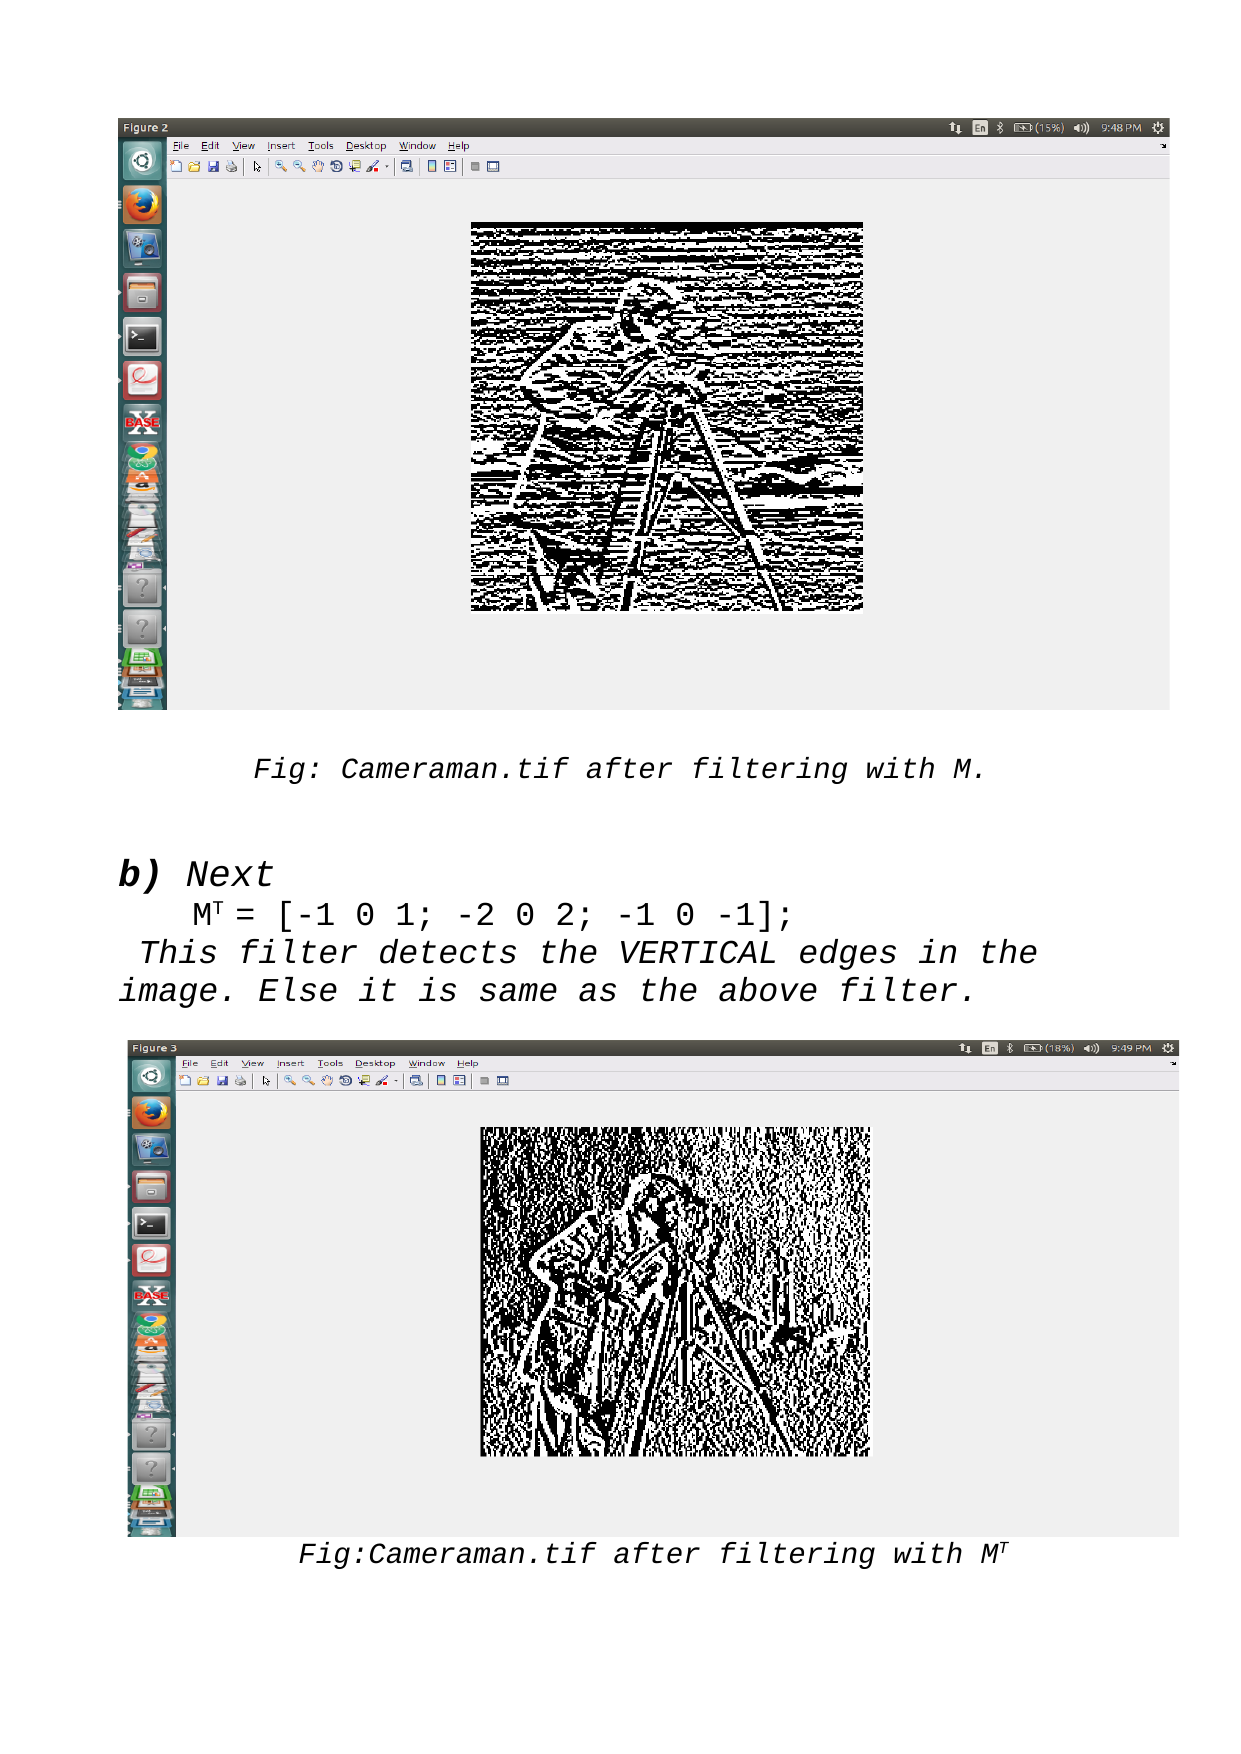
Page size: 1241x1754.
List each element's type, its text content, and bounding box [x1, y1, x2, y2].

picture [127, 1040, 1180, 1537]
picture [118, 118, 1170, 710]
text This filter detects the VERTICAL edges in the image. Else it is same as the above filter. [118, 936, 1170, 1012]
text MT = [-1 0 1; -2 0 2; -1 0 -1]; [118, 898, 1170, 936]
text Fig:Cameraman.tif after filtering with MT [118, 1012, 1170, 1574]
text Fig: Cameraman.tif after filtering with M. [118, 747, 1170, 789]
text b) Next [118, 856, 1170, 898]
